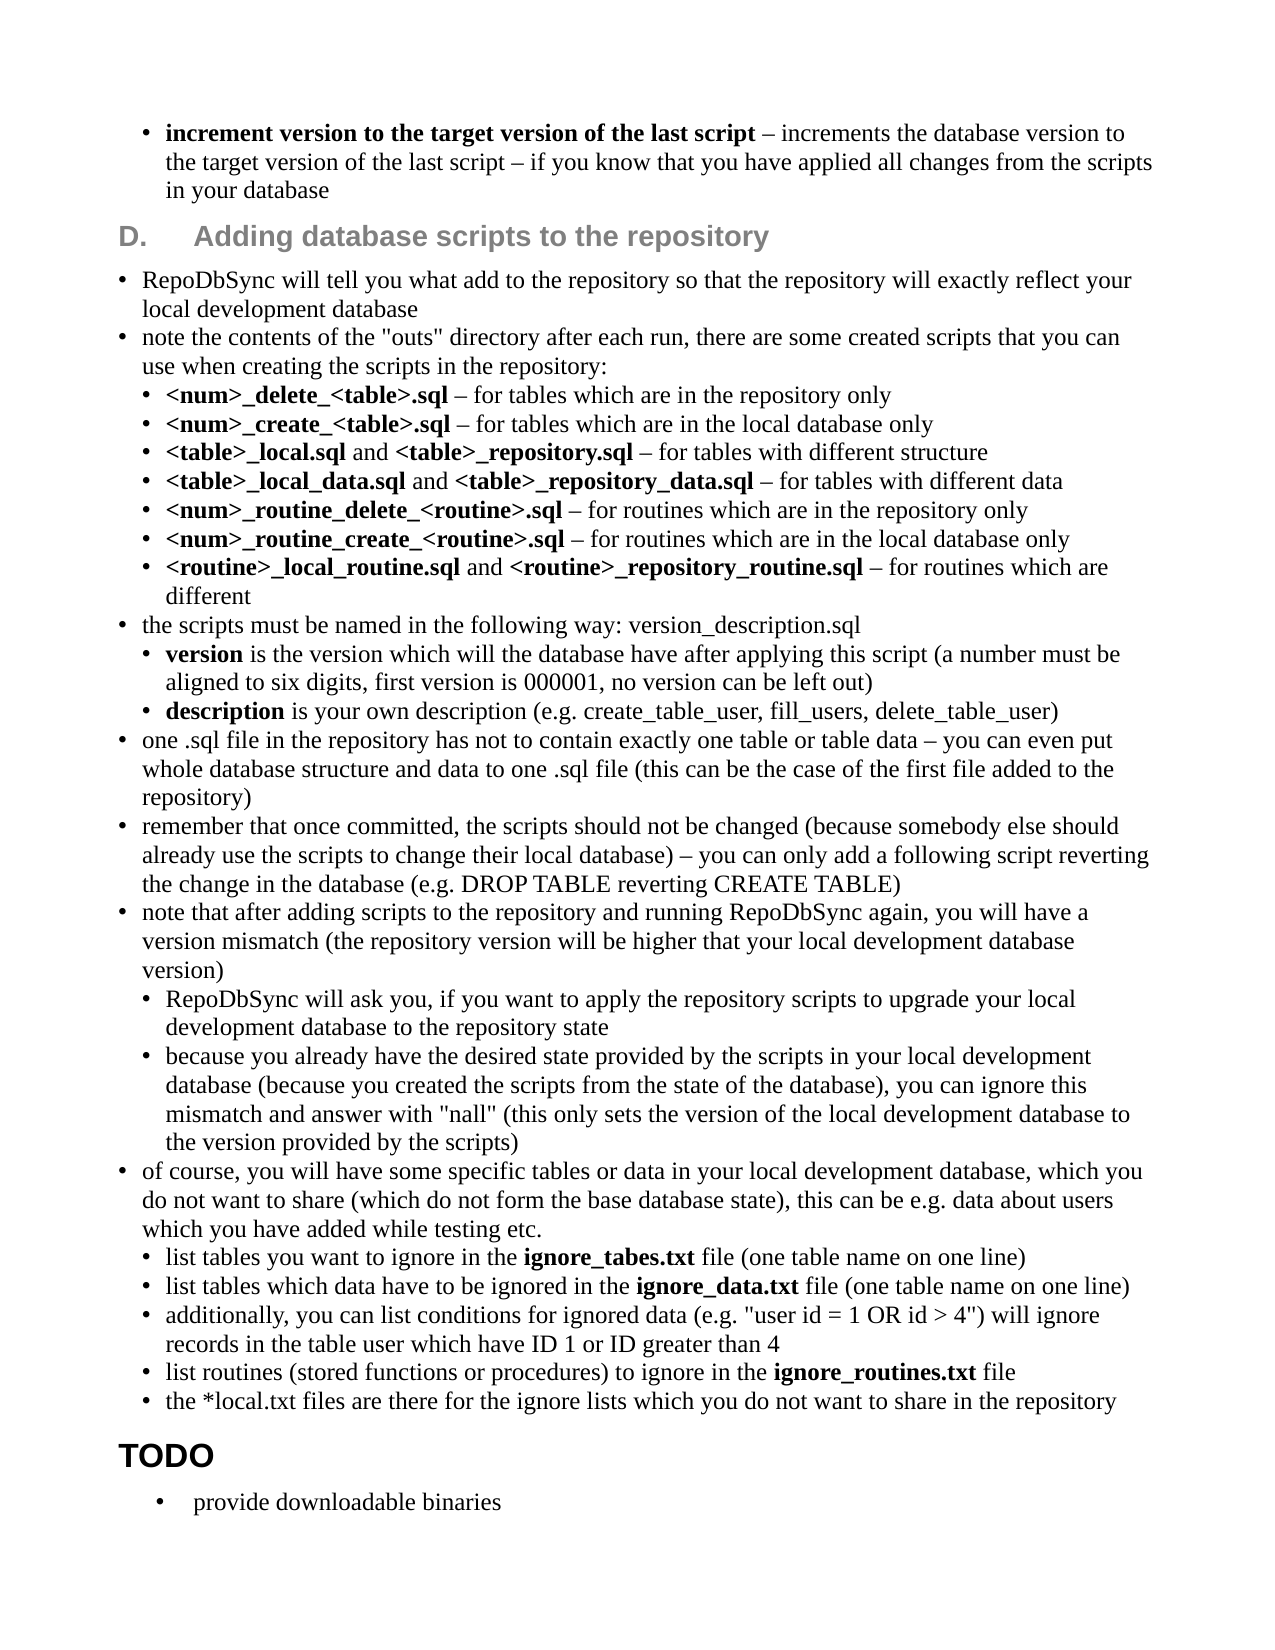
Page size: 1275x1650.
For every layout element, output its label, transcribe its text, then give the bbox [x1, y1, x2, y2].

list list tables you want to ignore in the ignore_tabes.txt file (one table name on one line) [142, 1242, 1157, 1271]
list list routines (stored functions or procedures) to ignore in the ignore_routines.txt file [142, 1357, 1157, 1386]
list RepoDbSync will tell you what add to the repository so that the repository will exactly reflect your local development database [118, 265, 1157, 322]
list <num>_create_<table>.sql – for tables which are in the local database only [142, 409, 1157, 437]
list increment version to the target version of the last script – increments the database version to the target version of the last script – if you know that you have applied all changes from the scripts in your database [142, 118, 1157, 204]
list version is the version which will the database have after applying this script (a number must be aligned to six digits, first version is 000001, no version can be left out) [142, 639, 1157, 696]
list the *local.txt files are there for the ignore lists which you do not want to share in the repository [142, 1386, 1157, 1415]
list note the contents of the "outs" directory after each run, there are some created scripts that you can use when creating the scripts in the repository: [118, 322, 1157, 380]
list <table>_local_data.sql and <table>_repository_data.sql – for tables with different data [142, 466, 1157, 495]
list additionally, you can list conditions for ignored data (e.g. "user id = 1 OR id > 4") will ignore records in the table user which have ID 1 or ID greater than 4 [142, 1300, 1157, 1357]
list provide downloadable binaries [156, 1487, 1157, 1516]
list of course, you will have some specific tables or data in your local development database, which you do not want to share (which do not form the base database state), this can be e.g. data about users which you have added while testing etc. [118, 1156, 1157, 1242]
list <num>_routine_create_<routine>.sql – for routines which are in the local database only [142, 524, 1157, 552]
list list tables which data have to be ignored in the ignore_data.txt file (one table name on one line) [142, 1271, 1157, 1300]
list because you already have the desired state provided by the scripts in your local development database (because you created the scripts from the state of the database), you can ignore this mismatch and answer with "nall" (this only sets the version of the local development database to the version provided by the scripts) [142, 1041, 1157, 1156]
list <num>_delete_<table>.sql – for tables which are in the repository only [142, 380, 1157, 409]
list description is your own description (e.g. create_table_user, fill_users, delete_table_user) [142, 696, 1157, 725]
list <table>_local.sql and <table>_repository.sql – for tables with different structure [142, 437, 1157, 466]
list <num>_routine_delete_<routine>.sql – for routines which are in the repository only [142, 495, 1157, 524]
list one .sql file in the repository has not to contain exactly one table or table data – you can even put whole database structure and data to one .sql file (this can be the case of the first file added to the repository) [118, 725, 1157, 811]
subtitle TODO [118, 1436, 1157, 1474]
list note that after adding scripts to the repository and running RepoDbSync again, you will have a version mismatch (the repository version will be higher that your local development database version) [118, 897, 1157, 984]
list RepoDbSync will ask you, if you want to apply the repository scripts to upgrade your local development database to the repository state [142, 984, 1157, 1041]
list remember that once committed, the scripts should not be changed (because somebody else should already use the scripts to change their local database) – you can only add a following script reverting the change in the database (e.g. DROP TABLE reverting CREATE TABLE) [118, 811, 1157, 897]
list <routine>_local_routine.sql and <routine>_repository_routine.sql – for routines which are different [142, 552, 1157, 610]
list the scripts must be named in the following way: version_description.sql [118, 610, 1157, 639]
subtitle Adding database scripts to the repository [118, 219, 1157, 252]
